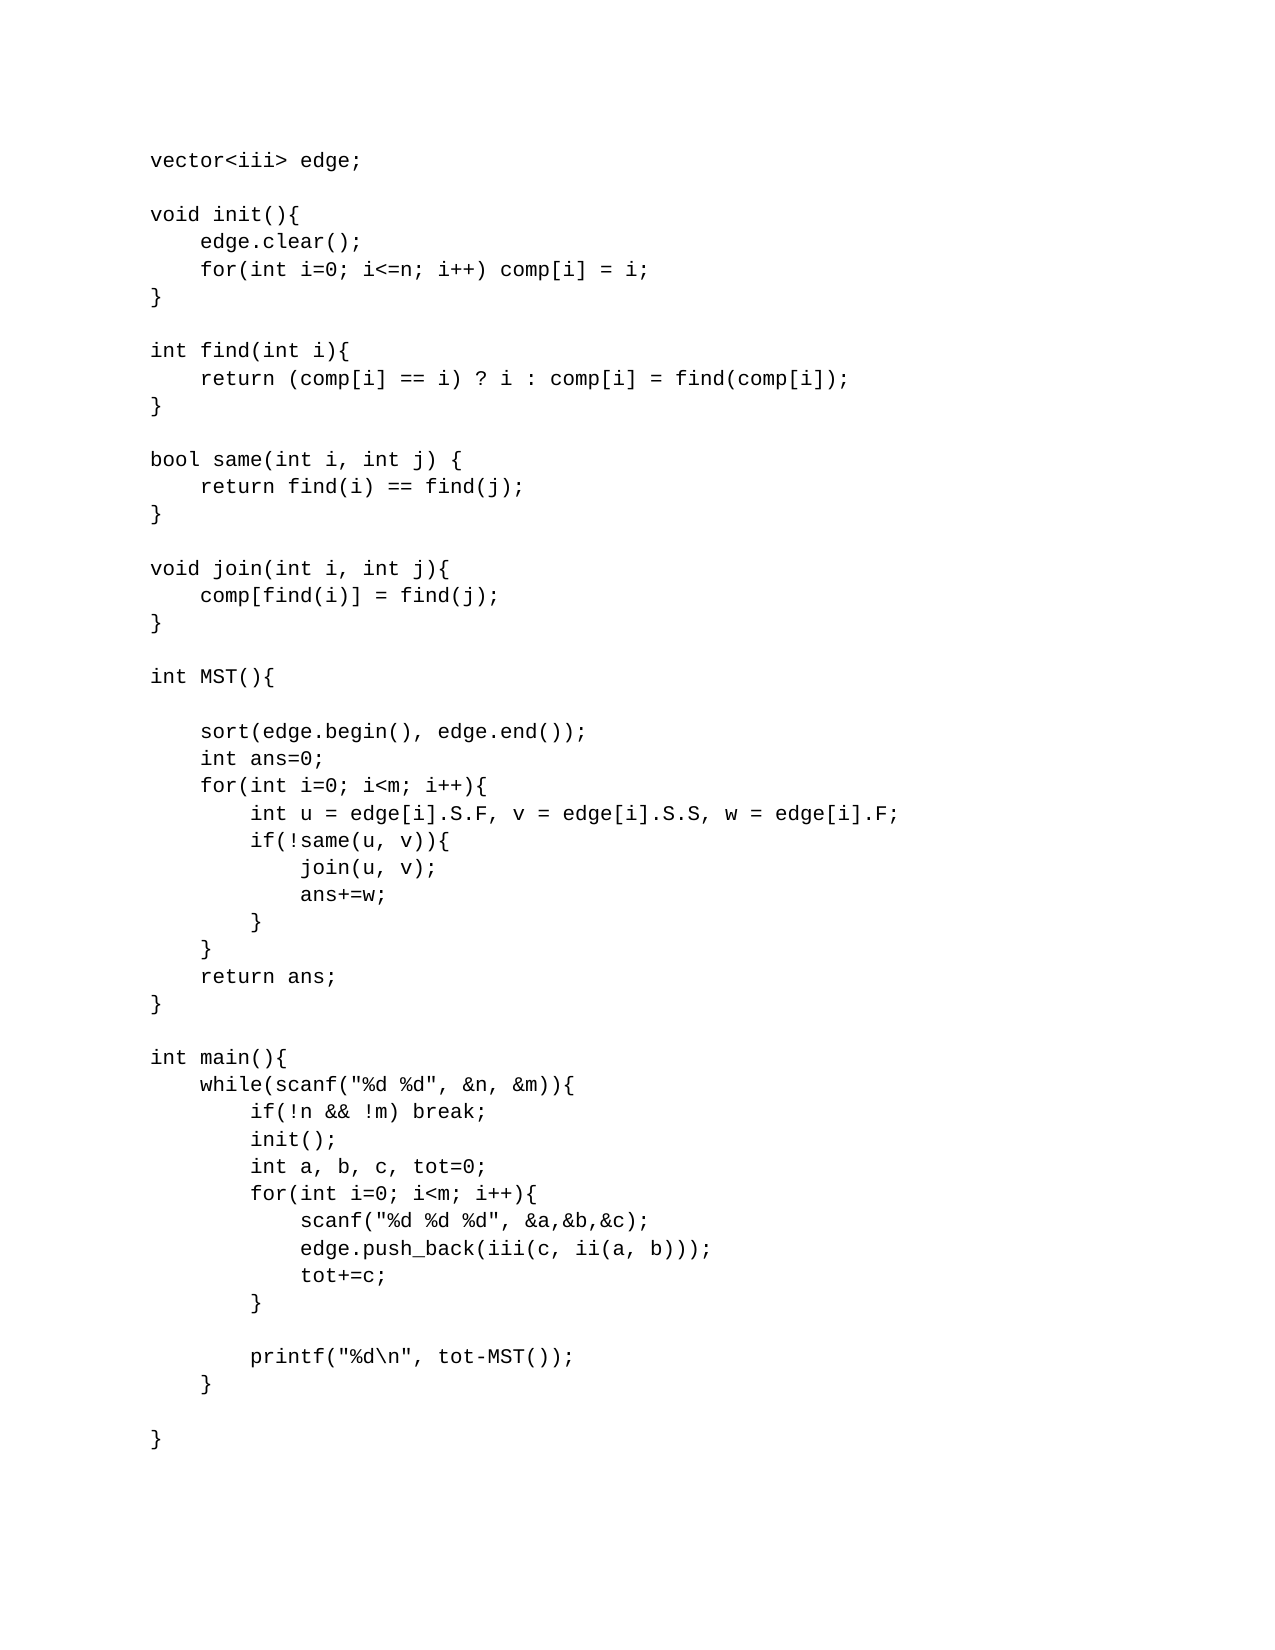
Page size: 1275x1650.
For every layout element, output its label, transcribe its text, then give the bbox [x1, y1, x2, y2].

text } [150, 911, 1125, 935]
text void join(int i, int j){ [150, 558, 1125, 581]
text if(!n && !m) break; [150, 1102, 1125, 1125]
text } [150, 1292, 1125, 1316]
text int a, b, c, tot=0; [150, 1156, 1125, 1179]
text } [150, 1428, 1125, 1451]
text sort(edge.begin(), edge.end()); [150, 721, 1125, 744]
text return find(i) == find(j); [150, 476, 1125, 500]
text edge.push_back(iii(c, ii(a, b))); [150, 1237, 1125, 1261]
text bool same(int i, int j) { [150, 449, 1125, 473]
text printf("%d\n", tot-MST()); [150, 1346, 1125, 1370]
text } [150, 503, 1125, 527]
text for(int i=0; i<=n; i++) comp[i] = i; [150, 259, 1125, 282]
text while(scanf("%d %d", &n, &m)){ [150, 1074, 1125, 1098]
text comp[find(i)] = find(j); [150, 585, 1125, 609]
text init(); [150, 1129, 1125, 1152]
text edge.clear(); [150, 232, 1125, 255]
text } [150, 993, 1125, 1016]
text if(!same(u, v)){ [150, 830, 1125, 853]
text } [150, 612, 1125, 636]
text void init(){ [150, 204, 1125, 228]
text } [150, 1373, 1125, 1397]
text int ans=0; [150, 748, 1125, 772]
text return ans; [150, 966, 1125, 989]
text int u = edge[i].S.F, v = edge[i].S.S, w = edge[i].F; [150, 802, 1125, 826]
text for(int i=0; i<m; i++){ [150, 775, 1125, 799]
text ans+=w; [150, 884, 1125, 908]
text vector<iii> edge; [150, 150, 1125, 174]
text int find(int i){ [150, 340, 1125, 364]
text int main(){ [150, 1047, 1125, 1071]
text tot+=c; [150, 1265, 1125, 1288]
text } [150, 286, 1125, 309]
text int MST(){ [150, 667, 1125, 690]
text return (comp[i] == i) ? i : comp[i] = find(comp[i]); [150, 367, 1125, 391]
text for(int i=0; i<m; i++){ [150, 1183, 1125, 1207]
text } [150, 938, 1125, 962]
text } [150, 395, 1125, 418]
text join(u, v); [150, 857, 1125, 881]
text scanf("%d %d %d", &a,&b,&c); [150, 1210, 1125, 1234]
